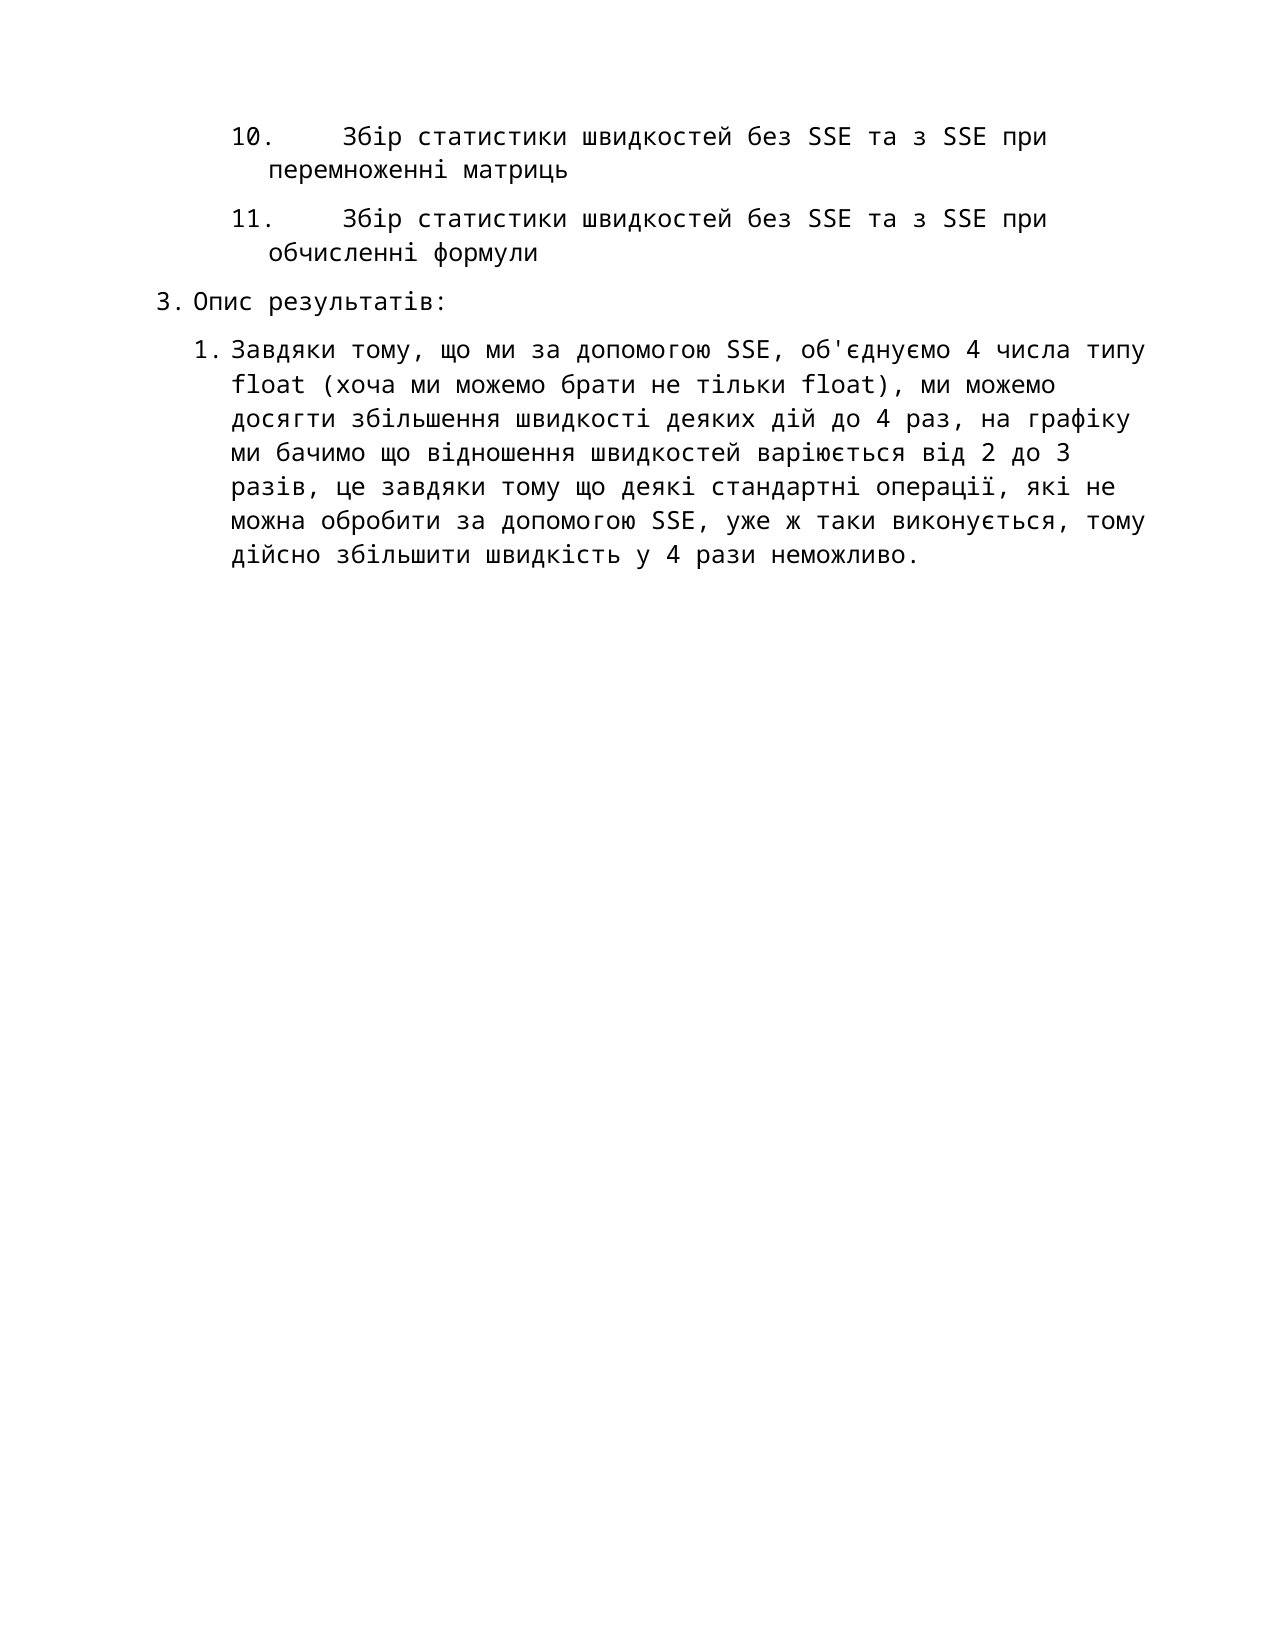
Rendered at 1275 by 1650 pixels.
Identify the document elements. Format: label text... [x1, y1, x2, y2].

list Збір статистики швидкостей без SSE та з SSE при перемноженні матриць [231, 118, 1157, 186]
list Опис результатів: [156, 283, 1157, 318]
list Завдяки тому, що ми за допомогою SSE, об'єднуємо 4 числа типу float (хоча ми можемо брати не тільки float), ми можемо досягти збільшення швидкості деяких дій до 4 раз, на графіку ми бачимо що відношення швидкостей варіюється від 2 до 3 разів, це завдяки тому що деякі стандартні операції, які не можна обробити за допомогою SSE, уже ж таки виконується, тому дійсно збільшити швидкість у 4 рази неможливо. [193, 332, 1157, 571]
list Збір статистики швидкостей без SSE та з SSE при обчисленні формули [231, 201, 1157, 269]
